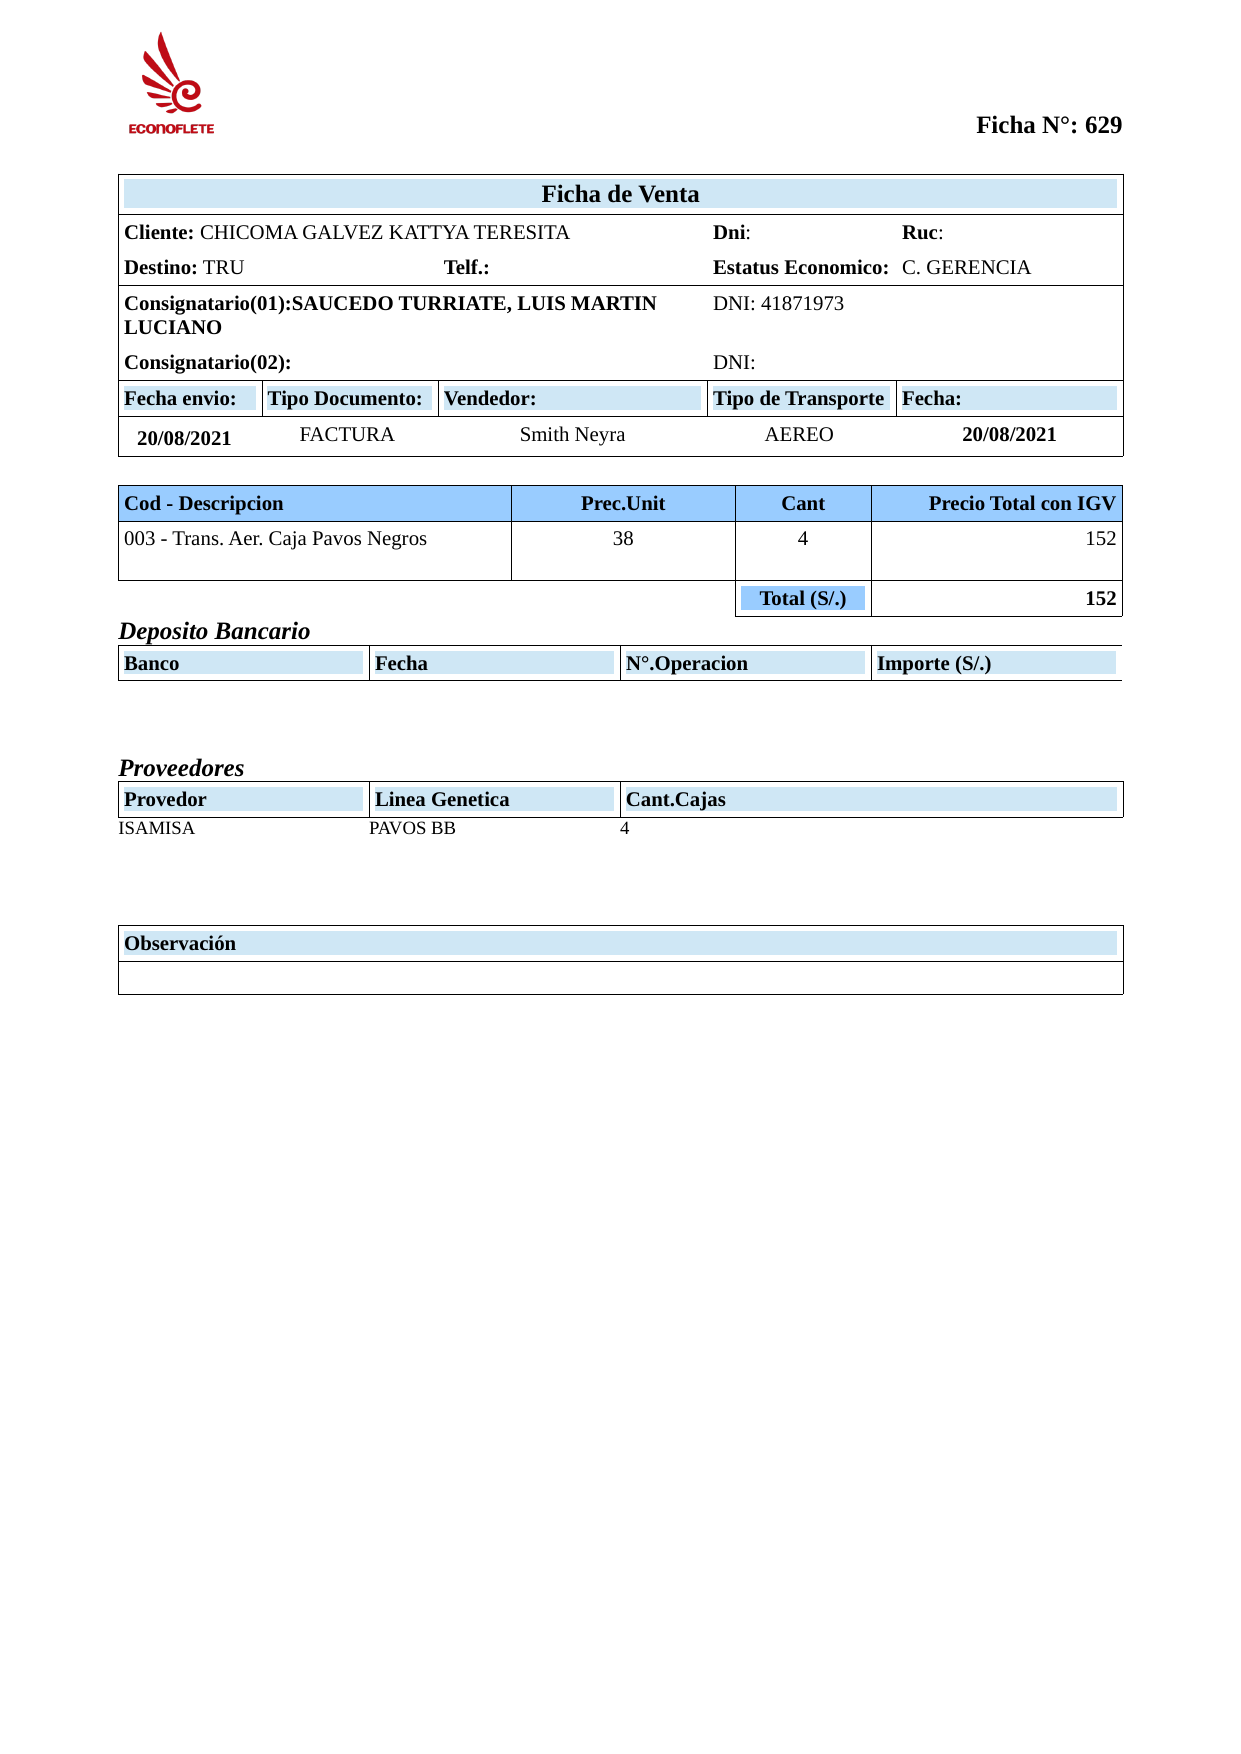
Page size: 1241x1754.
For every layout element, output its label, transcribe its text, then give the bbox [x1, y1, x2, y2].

table_cell 38 [512, 522, 735, 580]
table_cell Consignatario(01):SAUCEDO TURRIATE, LUIS MARTIN LUCIANO [119, 286, 707, 344]
table_header Ficha de Venta [119, 175, 1123, 214]
table_cell [369, 860, 620, 882]
table_cell [369, 705, 620, 728]
table_cell Ruc: [896, 215, 1123, 249]
table_header Provedor [119, 782, 369, 817]
table_cell [620, 839, 1123, 860]
table_cell 4 [620, 818, 1123, 839]
table_header Fecha [370, 646, 620, 680]
table_cell 003 - Trans. Aer. Caja Pavos Negros [119, 522, 511, 580]
table_cell C. GERENCIA [896, 249, 1123, 285]
table_cell [620, 903, 1123, 925]
table_cell [871, 729, 1122, 753]
table_cell [369, 729, 620, 753]
table_cell AEREO [707, 417, 896, 456]
table_cell 20/08/2021 [119, 417, 262, 456]
table_cell Telf.: [438, 249, 707, 285]
table_cell [511, 581, 735, 616]
table_cell [118, 860, 369, 882]
table_cell [118, 581, 511, 616]
table_cell Total (S/.) [736, 581, 871, 616]
table_cell [620, 882, 1123, 903]
table_header Banco [119, 646, 369, 680]
table_cell [620, 705, 871, 728]
table_header Importe (S/.) [872, 646, 1122, 680]
table_cell [620, 860, 1123, 882]
table_header Cant [736, 486, 871, 521]
table_cell [118, 903, 369, 925]
table_header Cod - Descripcion [119, 486, 511, 521]
table_cell [871, 681, 1122, 704]
table_cell [118, 705, 369, 728]
table_cell PAVOS BB [369, 818, 620, 839]
table_cell Smith Neyra [438, 417, 707, 456]
table_cell [119, 962, 1123, 994]
table_cell 152 [872, 522, 1122, 580]
table_cell Consignatario(02): [119, 345, 707, 380]
table_cell Fecha: [897, 381, 1123, 416]
table_cell DNI: 41871973 [707, 286, 1123, 344]
picture [118, 31, 225, 134]
text Deposito Bancario [118, 616, 1122, 645]
table_cell 152 [872, 581, 1122, 616]
table_header Cant.Cajas [621, 782, 1123, 817]
table_header Prec.Unit [512, 486, 735, 521]
table_cell Fecha envio: [119, 381, 262, 416]
table_cell Tipo de Transporte [708, 381, 896, 416]
table_header Linea Genetica [370, 782, 620, 817]
table_cell Vendedor: [439, 381, 707, 416]
table_cell [369, 839, 620, 860]
table_cell ISAMISA [118, 818, 369, 839]
table_cell Destino: TRU [119, 249, 438, 285]
table_cell Tipo Documento: [263, 381, 438, 416]
table_cell [369, 903, 620, 925]
table_header N°.Operacion [621, 646, 871, 680]
table_cell [620, 729, 871, 753]
text Proveedores [118, 753, 1122, 781]
table_cell [620, 681, 871, 704]
table_cell [871, 705, 1122, 728]
table_cell [369, 681, 620, 704]
table_header Observación [119, 926, 1123, 961]
table_cell [118, 839, 369, 860]
table_cell [118, 681, 369, 704]
table_cell [118, 729, 369, 753]
table_cell DNI: [707, 345, 1123, 380]
table_header Precio Total con IGV [872, 486, 1122, 521]
table_cell Cliente: CHICOMA GALVEZ KATTYA TERESITA [119, 215, 707, 249]
table_cell 20/08/2021 [896, 417, 1123, 456]
table_cell [118, 882, 369, 903]
table_cell [369, 882, 620, 903]
table_cell FACTURA [262, 417, 438, 456]
table_cell 4 [736, 522, 871, 580]
table_cell Dni: [707, 215, 896, 249]
table_cell Estatus Economico: [707, 249, 896, 285]
